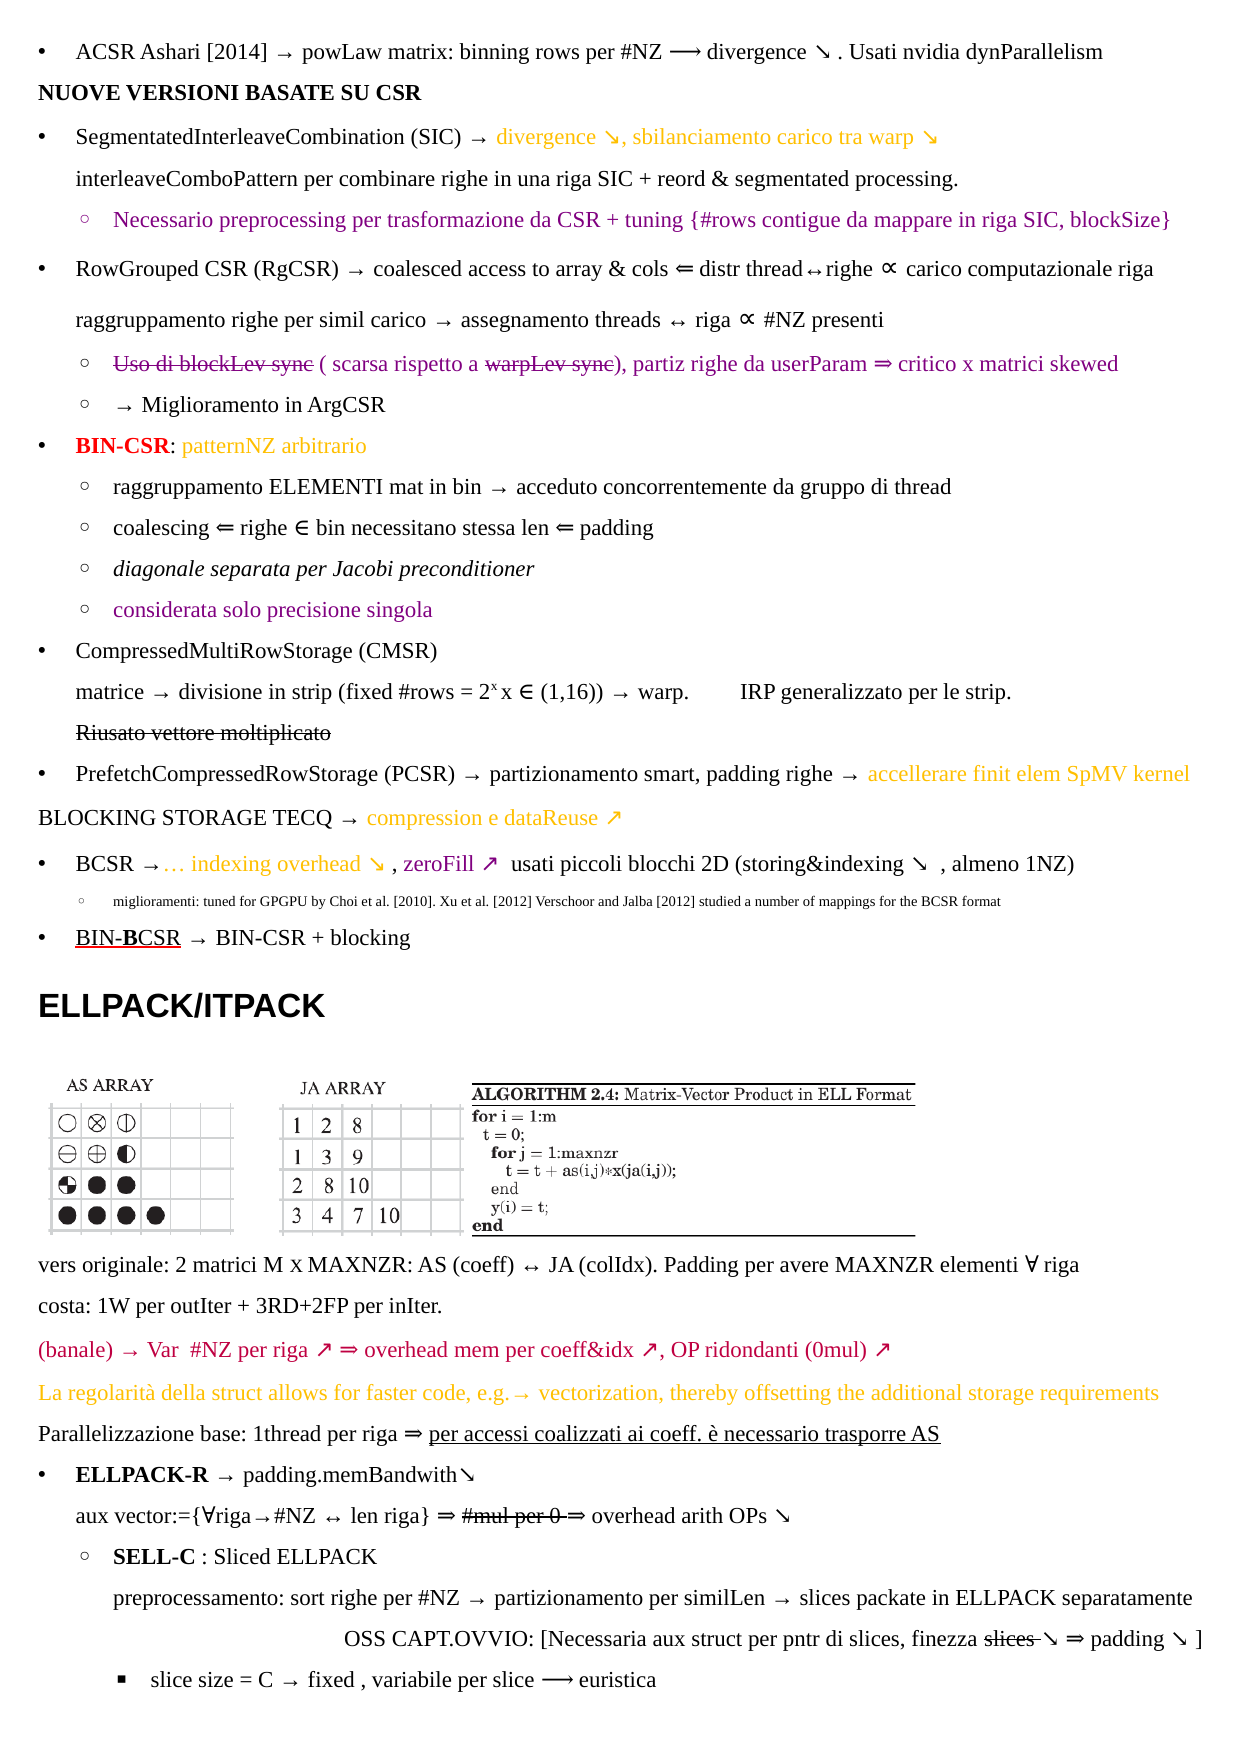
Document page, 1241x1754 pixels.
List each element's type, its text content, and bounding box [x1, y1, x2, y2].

list Necessario preprocessing per trasformazione da CSR + tuning {#rows contigue da mappare in riga SIC, blockSize} [75, 206, 1202, 233]
list coalescing ⇐ righe ∈ bin necessitano stessa len ⇐ padding [75, 514, 1202, 540]
list Uso di blockLev sync ( scarsa rispetto a warpLev sync), partiz righe da userParam ⇒ critico x matrici skewed [75, 350, 1202, 377]
list preprocessamento: sort righe per #NZ → partizionamento per similLen → slices packate in ELLPACK separatamente [75, 1584, 1202, 1610]
subtitle ELLPACK/ITPACK [38, 985, 1202, 1024]
list considerata solo precisione singola [75, 596, 1202, 622]
list Riusato vettore moltiplicato [38, 719, 1202, 745]
list matrice → divisione in strip (fixed #rows = 2x x ∈ (1,16)) → warp. IRP generalizzato per le strip. [38, 678, 1202, 704]
text Parallelizzazione base: 1thread per riga ⇒ per accessi coalizzati ai coeff. è necessario trasporre AS [38, 1420, 1202, 1447]
text La regolarità della struct allows for faster code, e.g.→ vectorization, thereby offsetting the additional storage requirements [38, 1379, 1202, 1406]
list raggruppamento righe per simil carico → assegnamento threads ↔ riga ∝ #NZ presenti [38, 299, 1202, 336]
picture [37, 1077, 916, 1237]
text NUOVE VERSIONI BASATE SU CSR [38, 79, 1202, 105]
text vers originale: 2 matrici M X MAXNZR: AS (coeff) ↔ JA (colIdx). Padding per avere MAXNZR elementi ∀ riga [38, 1252, 1202, 1278]
list RowGrouped CSR (RgCSR) → coalesced access to array & cols ⇐ distr thread↔righe ∝ carico computazionale riga [38, 247, 1202, 284]
text BLOCKING STORAGE TECQ → compression e dataReuse ↗ [38, 801, 1202, 832]
list CompressedMultiRowStorage (CMSR) [38, 637, 1202, 663]
list BCSR →… indexing overhead ↘ , zeroFill ↗ usati piccoli blocchi 2D (storing&indexing ↘ , almeno 1NZ) [38, 846, 1202, 878]
list → Miglioramento in ArgCSR [75, 391, 1202, 418]
list SELL-C : Sliced ELLPACK [75, 1543, 1202, 1569]
list slice size = C → fixed , variabile per slice ⟶ euristica [113, 1666, 1202, 1692]
list ELLPACK-R → padding.memBandwith↘ [38, 1461, 1202, 1487]
list PrefetchCompressedRowStorage (PCSR) → partizionamento smart, padding righe → accellerare finit elem SpMV kernel [38, 760, 1202, 786]
text (banale) → Var #NZ per riga ↗ ⇒ overhead mem per coeff&idx ↗, OP ridondanti (0mul) ↗ [38, 1333, 1202, 1365]
list OSS CAPT.OVVIO: [Necessaria aux struct per pntr di slices, finezza slices ↘ ⇒ padding ↘ ] [75, 1625, 1202, 1651]
list BIN-BCSR → BIN-CSR + blocking [38, 924, 1202, 950]
list miglioramenti: tuned for GPGPU by Choi et al. [2010]. Xu et al. [2012] Verschoor and Jalba [2012] studied a number of mappings for the BCSR format [75, 892, 1202, 909]
list raggruppamento ELEMENTI mat in bin → acceduto concorrentemente da gruppo di thread [75, 473, 1202, 499]
list SegmentatedInterleaveCombination (SIC) → divergence ↘, sbilanciamento carico tra warp ↘ [38, 120, 1202, 151]
list diagonale separata per Jacobi preconditioner [75, 555, 1202, 581]
list interleaveComboPattern per combinare righe in una riga SIC + reord & segmentated processing. [38, 166, 1202, 192]
list ACSR Ashari [2014] → powLaw matrix: binning rows per #NZ ⟶ divergence ↘ . Usati nvidia dynParallelism [38, 38, 1202, 64]
text costa: 1W per outIter + 3RD+2FP per inIter. [38, 1292, 1202, 1319]
list aux vector:={∀riga→#NZ ↔ len riga} ⇒ #mul per 0 ⇒ overhead arith OPs ↘ [38, 1502, 1202, 1528]
list BIN-CSR: patternNZ arbitrario [38, 432, 1202, 458]
